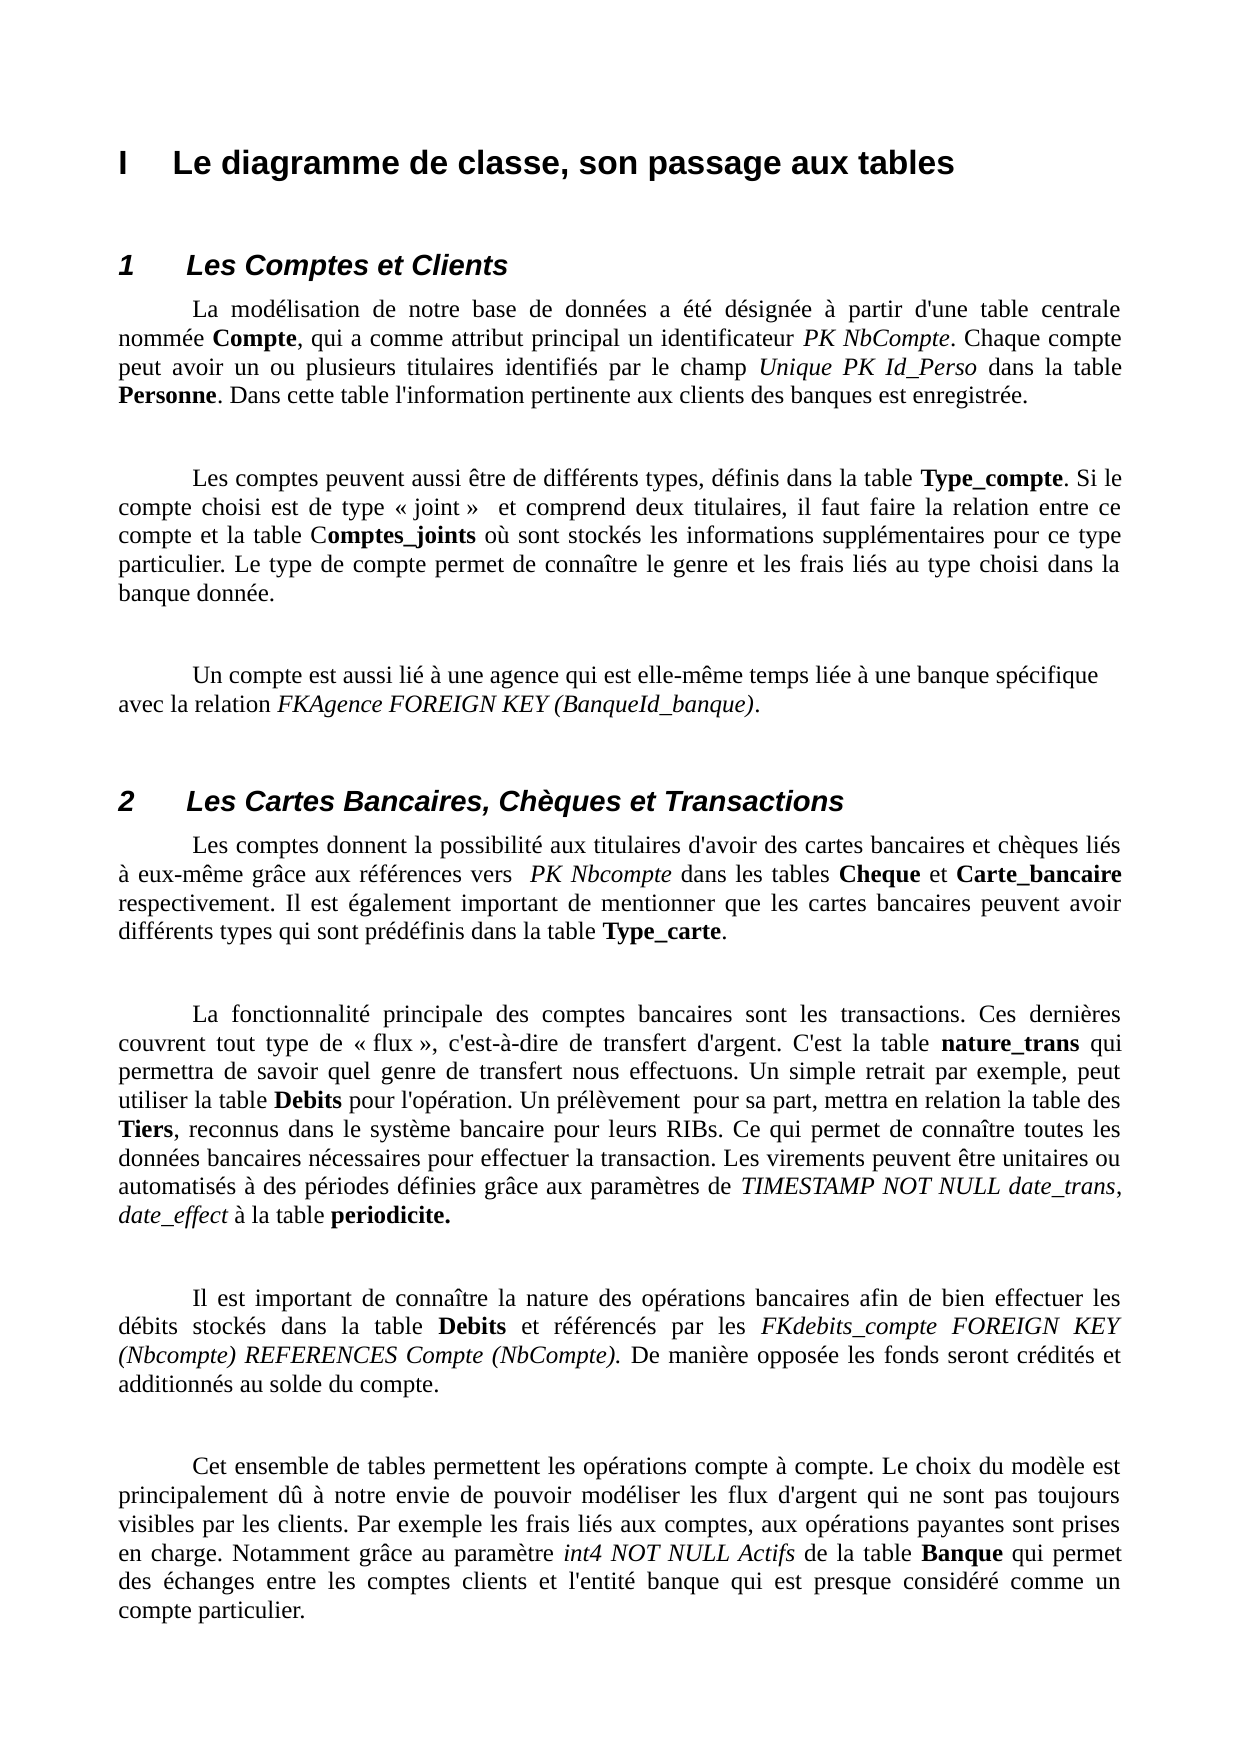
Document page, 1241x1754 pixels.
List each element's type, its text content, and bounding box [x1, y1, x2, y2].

subtitle Les Cartes Bancaires, Chèques et Transactions [118, 784, 1122, 818]
text La modélisation de notre base de données a été désignée à partir d'une table centrale nommée Compte, qui a comme attribut principal un identificateur PK NbCompte. Chaque compte peut avoir un ou plusieurs titulaires identifiés par le champ Unique PK Id_Perso dans la table Personne. Dans cette table l'information pertinente aux clients des banques est enregistrée. [118, 294, 1122, 409]
text Il est important de connaître la nature des opérations bancaires afin de bien effectuer les débits stockés dans la table Debits et référencés par les FKdebits_compte FOREIGN KEY (Nbcompte) REFERENCES Compte (NbCompte). De manière opposée les fonds seront crédités et additionnés au solde du compte. [118, 1283, 1122, 1398]
text Cet ensemble de tables permettent les opérations compte à compte. Le choix du modèle est principalement dû à notre envie de pouvoir modéliser les flux d'argent qui ne sont pas toujours visibles par les clients. Par exemple les frais liés aux comptes, aux opérations payantes sont prises en charge. Notamment grâce au paramètre int4 NOT NULL Actifs de la table Banque qui permet des échanges entre les comptes clients et l'entité banque qui est presque considéré comme un compte particulier. [118, 1451, 1122, 1624]
text Les comptes donnent la possibilité aux titulaires d'avoir des cartes bancaires et chèques liés à eux-même grâce aux références vers PK Nbcompte dans les tables Cheque et Carte_bancaire respectivement. Il est également important de mentionner que les cartes bancaires peuvent avoir différents types qui sont prédéfinis dans la table Type_carte. [118, 830, 1122, 945]
text Les comptes peuvent aussi être de différents types, définis dans la table Type_compte. Si le compte choisi est de type « joint » et comprend deux titulaires, il faut faire la relation entre ce compte et la table Comptes_joints où sont stockés les informations supplémentaires pour ce type particulier. Le type de compte permet de connaître le genre et les frais liés au type choisi dans la banque donnée. [118, 463, 1122, 607]
subtitle Les Comptes et Clients [118, 248, 1122, 282]
text La fonctionnalité principale des comptes bancaires sont les transactions. Ces dernières couvrent tout type de « flux », c'est-à-dire de transfert d'argent. C'est la table nature_trans qui permettra de savoir quel genre de transfert nous effectuons. Un simple retrait par exemple, peut utiliser la table Debits pour l'opération. Un prélèvement pour sa part, mettra en relation la table des Tiers, reconnus dans le système bancaire pour leurs RIBs. Ce qui permet de connaître toutes les données bancaires nécessaires pour effectuer la transaction. Les virements peuvent être unitaires ou automatisés à des périodes définies grâce aux paramètres de TIMESTAMP NOT NULL date_trans, date_effect à la table periodicite. [118, 999, 1122, 1229]
subtitle Le diagramme de classe, son passage aux tables [118, 143, 1122, 182]
text Un compte est aussi lié à une agence qui est elle-même temps liée à une banque spécifique avec la relation FKAgence FOREIGN KEY (BanqueId_banque). [118, 660, 1122, 718]
